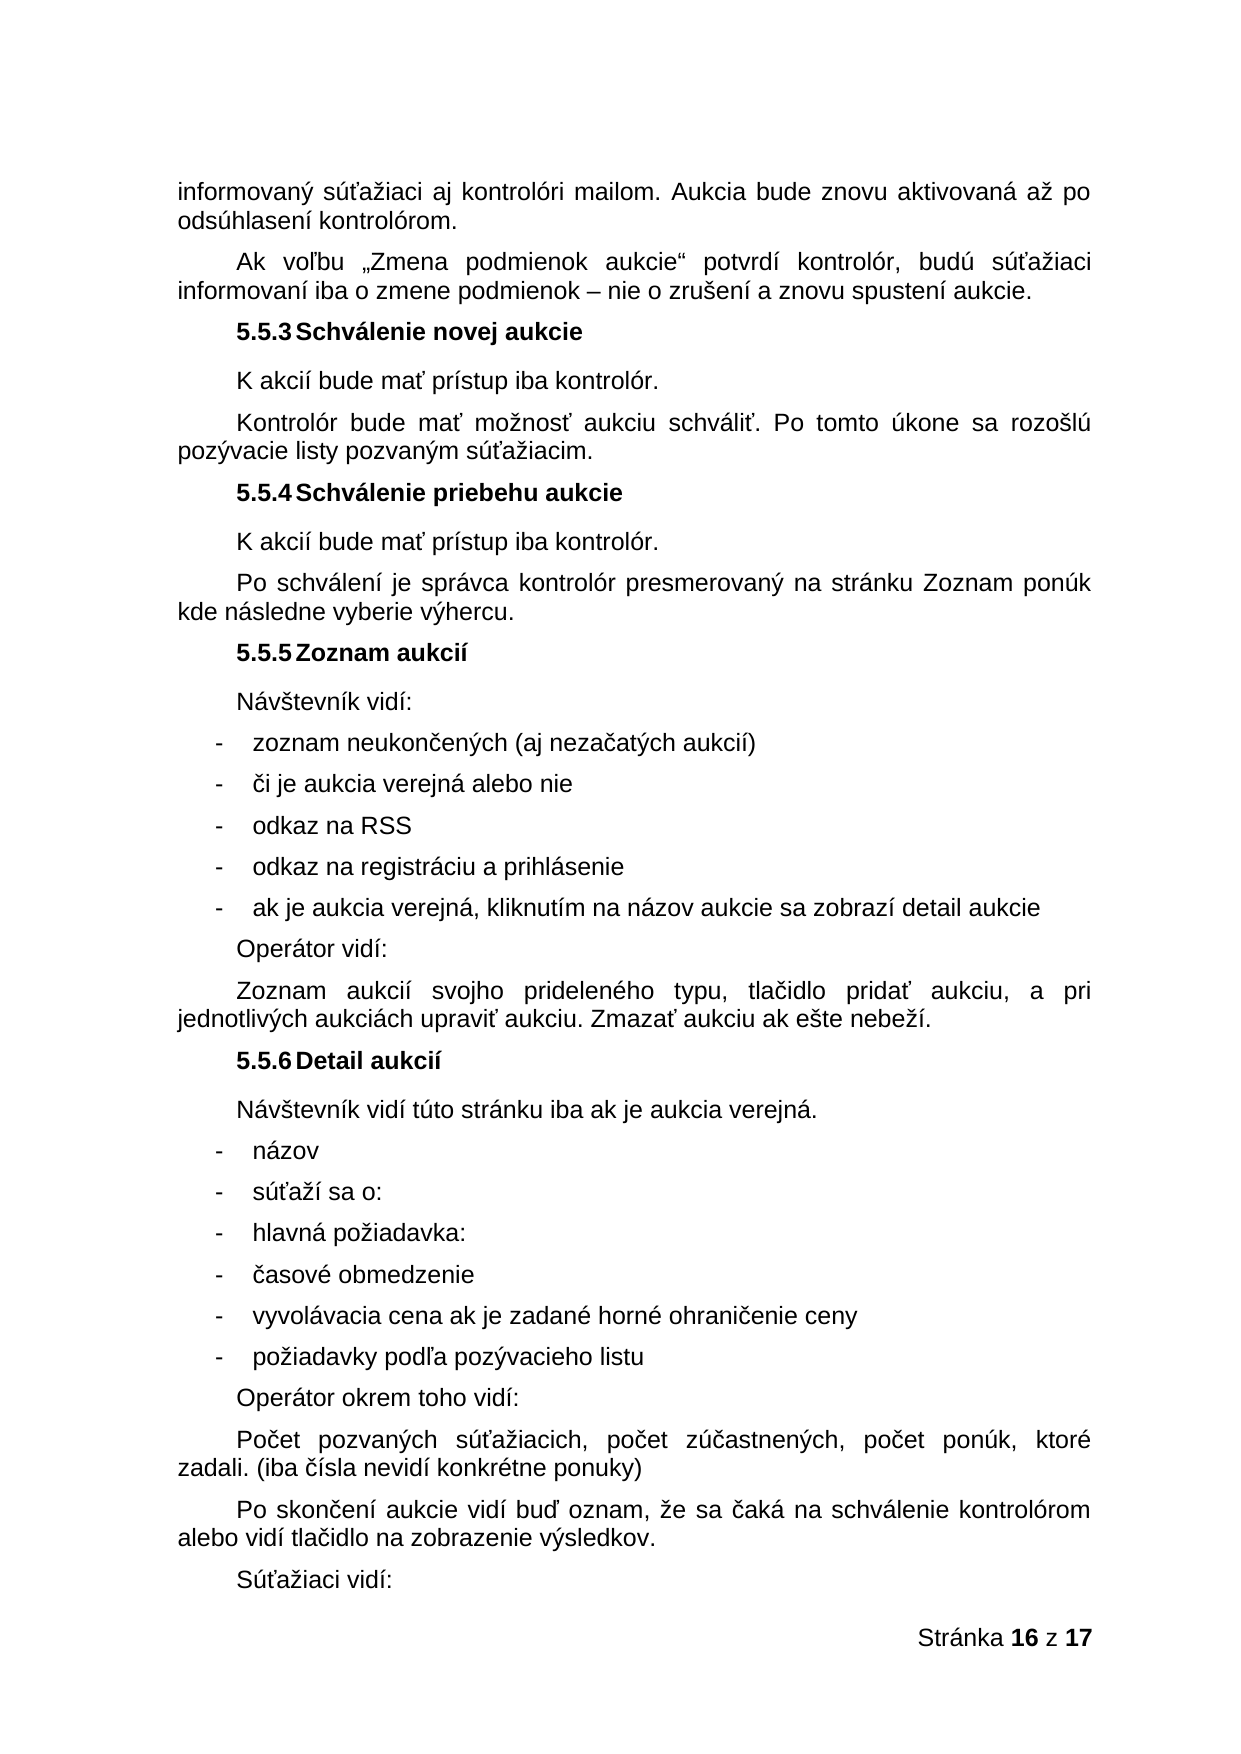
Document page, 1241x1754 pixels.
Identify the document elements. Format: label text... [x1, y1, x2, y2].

text Návštevník vidí: [177, 687, 1092, 716]
list vyvolávacia cena ak je zadané horné ohraničenie ceny [215, 1301, 1092, 1330]
list odkaz na registráciu a prihlásenie [215, 852, 1092, 881]
text Po skončení aukcie vidí buď oznam, že sa čaká na schválenie kontrolórom alebo vidí tlačidlo na zobrazenie výsledkov. [177, 1495, 1092, 1552]
subtitle Detail aukcií [236, 1046, 1092, 1074]
text Súťažiaci vidí: [177, 1565, 1092, 1593]
text Po schválení je správca kontrolór presmerovaný na stránku Zoznam ponúk kde následne vyberie výhercu. [177, 568, 1092, 625]
text informovaný súťažiaci aj kontrolóri mailom. Aukcia bude znovu aktivovaná až po odsúhlasení kontrolórom. [177, 177, 1092, 235]
list či je aukcia verejná alebo nie [215, 769, 1092, 798]
list súťaží sa o: [215, 1177, 1092, 1206]
text Operátor okrem toho vidí: [177, 1383, 1092, 1412]
list ak je aukcia verejná, kliknutím na názov aukcie sa zobrazí detail aukcie [215, 893, 1092, 922]
subtitle Zoznam aukcií [236, 638, 1092, 667]
list odkaz na RSS [215, 811, 1092, 839]
subtitle Schválenie novej aukcie [236, 317, 1092, 346]
text K akcií bude mať prístup iba kontrolór. [177, 366, 1092, 395]
list zoznam neukončených (aj nezačatých aukcií) [215, 728, 1092, 757]
text Ak voľbu „Zmena podmienok aukcie“ potvrdí kontrolór, budú súťažiaci informovaní iba o zmene podmienok – nie o zrušení a znovu spustení aukcie. [177, 247, 1092, 305]
list názov [215, 1136, 1092, 1165]
subtitle Schválenie priebehu aukcie [236, 477, 1092, 506]
list hlavná požiadavka: [215, 1218, 1092, 1247]
text Operátor vidí: [177, 934, 1092, 963]
list požiadavky podľa pozývacieho listu [215, 1342, 1092, 1371]
list časové obmedzenie [215, 1260, 1092, 1288]
text Návštevník vidí túto stránku iba ak je aukcia verejná. [177, 1095, 1092, 1123]
text Počet pozvaných súťažiacich, počet zúčastnených, počet ponúk, ktoré zadali. (iba čísla nevidí konkrétne ponuky) [177, 1425, 1092, 1482]
text K akcií bude mať prístup iba kontrolór. [177, 527, 1092, 555]
text Kontrolór bude mať možnosť aukciu schváliť. Po tomto úkone sa rozošlú pozývacie listy pozvaným súťažiacim. [177, 407, 1092, 465]
text Zoznam aukcií svojho prideleného typu, tlačidlo pridať aukciu, a pri jednotlivých aukciách upraviť aukciu. Zmazať aukciu ak ešte nebeží. [177, 976, 1092, 1033]
